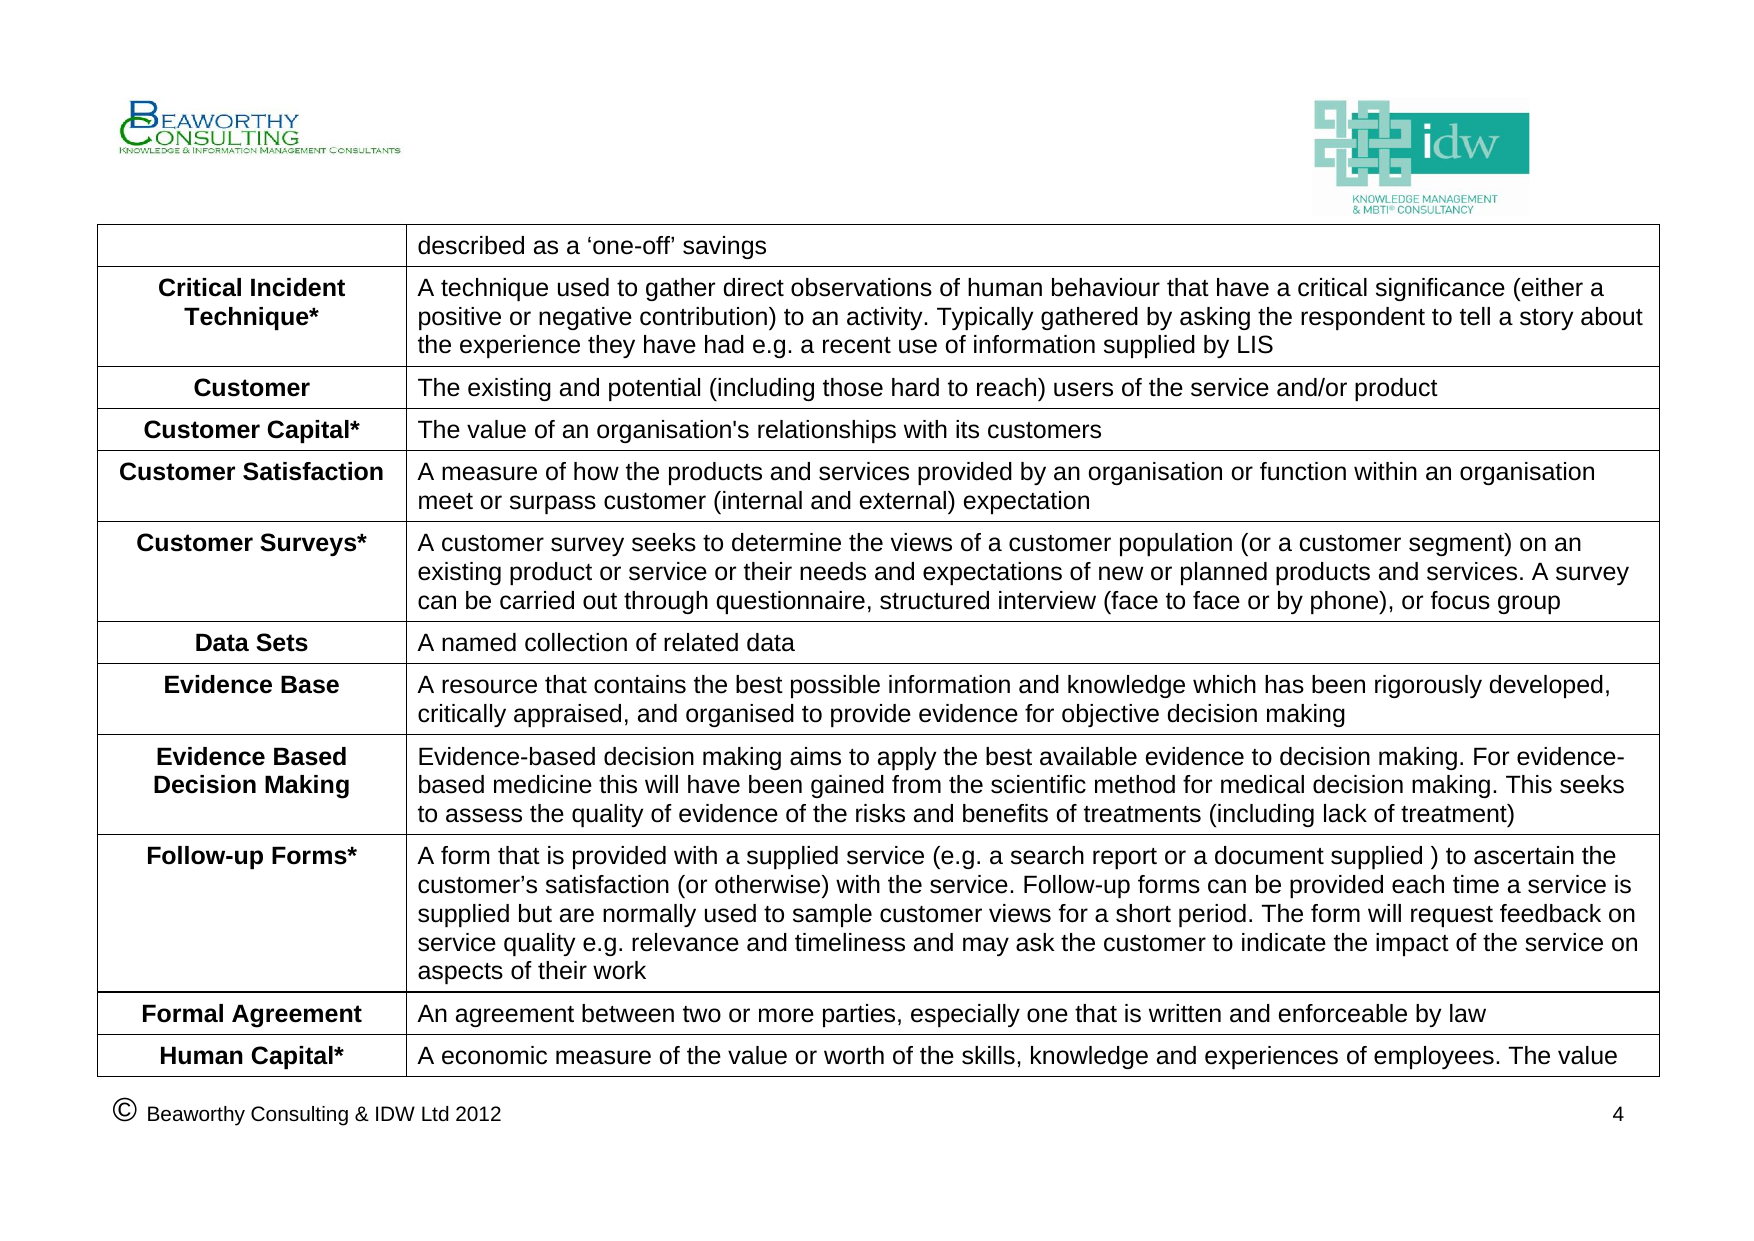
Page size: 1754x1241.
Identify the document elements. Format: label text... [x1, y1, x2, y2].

table_cell Evidence-based decision making aims to apply the best available evidence to decision making. For evidence-based medicine this will have been gained from the scientific method for medical decision making. This seeks to assess the quality of evidence of the risks and benefits of treatments (including lack of treatment) [407, 735, 1659, 834]
table_cell Follow-up Forms* [98, 835, 406, 991]
table_cell An agreement between two or more parties, especially one that is written and enforceable by law [407, 993, 1659, 1034]
table_cell Customer Satisfaction [98, 451, 406, 521]
table_cell The value of an organisation's relationships with its customers [407, 409, 1659, 450]
table_cell A resource that contains the best possible information and knowledge which has been rigorously developed, critically appraised, and organised to provide evidence for objective decision making [407, 664, 1659, 734]
table_cell Customer Capital* [98, 409, 406, 450]
table_cell Critical Incident Technique* [98, 267, 406, 366]
table_cell Customer [98, 367, 406, 408]
table_cell described as a ‘one-off’ savings [407, 225, 1659, 266]
table_cell Customer Surveys* [98, 522, 406, 621]
table_cell Data Sets [98, 622, 406, 663]
table_cell A customer survey seeks to determine the views of a customer population (or a customer segment) on an existing product or service or their needs and expectations of new or planned products and services. A survey can be carried out through questionnaire, structured interview (face to face or by phone), or focus group [407, 522, 1659, 621]
table_cell A economic measure of the value or worth of the skills, knowledge and experiences of employees. The value [407, 1035, 1659, 1076]
table_cell A technique used to gather direct observations of human behaviour that have a critical significance (either a positive or negative contribution) to an activity. Typically gathered by asking the respondent to tell a story about the experience they have had e.g. a recent use of information supplied by LIS [407, 267, 1659, 366]
table_cell The existing and potential (including those hard to reach) users of the service and/or product [407, 367, 1659, 408]
table_cell Evidence Base [98, 664, 406, 734]
table_cell [98, 225, 406, 266]
table_cell A named collection of related data [407, 622, 1659, 663]
table_cell A form that is provided with a supplied service (e.g. a search report or a document supplied ) to ascertain the customer’s satisfaction (or otherwise) with the service. Follow-up forms can be provided each time a service is supplied but are normally used to sample customer views for a short period. The form will request feedback on service quality e.g. relevance and timeliness and may ask the customer to indicate the impact of the service on aspects of their work [407, 835, 1659, 991]
table_cell Evidence Based Decision Making [98, 735, 406, 834]
table_cell Formal Agreement [98, 993, 406, 1034]
table_cell Human Capital* [98, 1035, 406, 1076]
table_cell A measure of how the products and services provided by an organisation or function within an organisation meet or surpass customer (internal and external) expectation [407, 451, 1659, 521]
